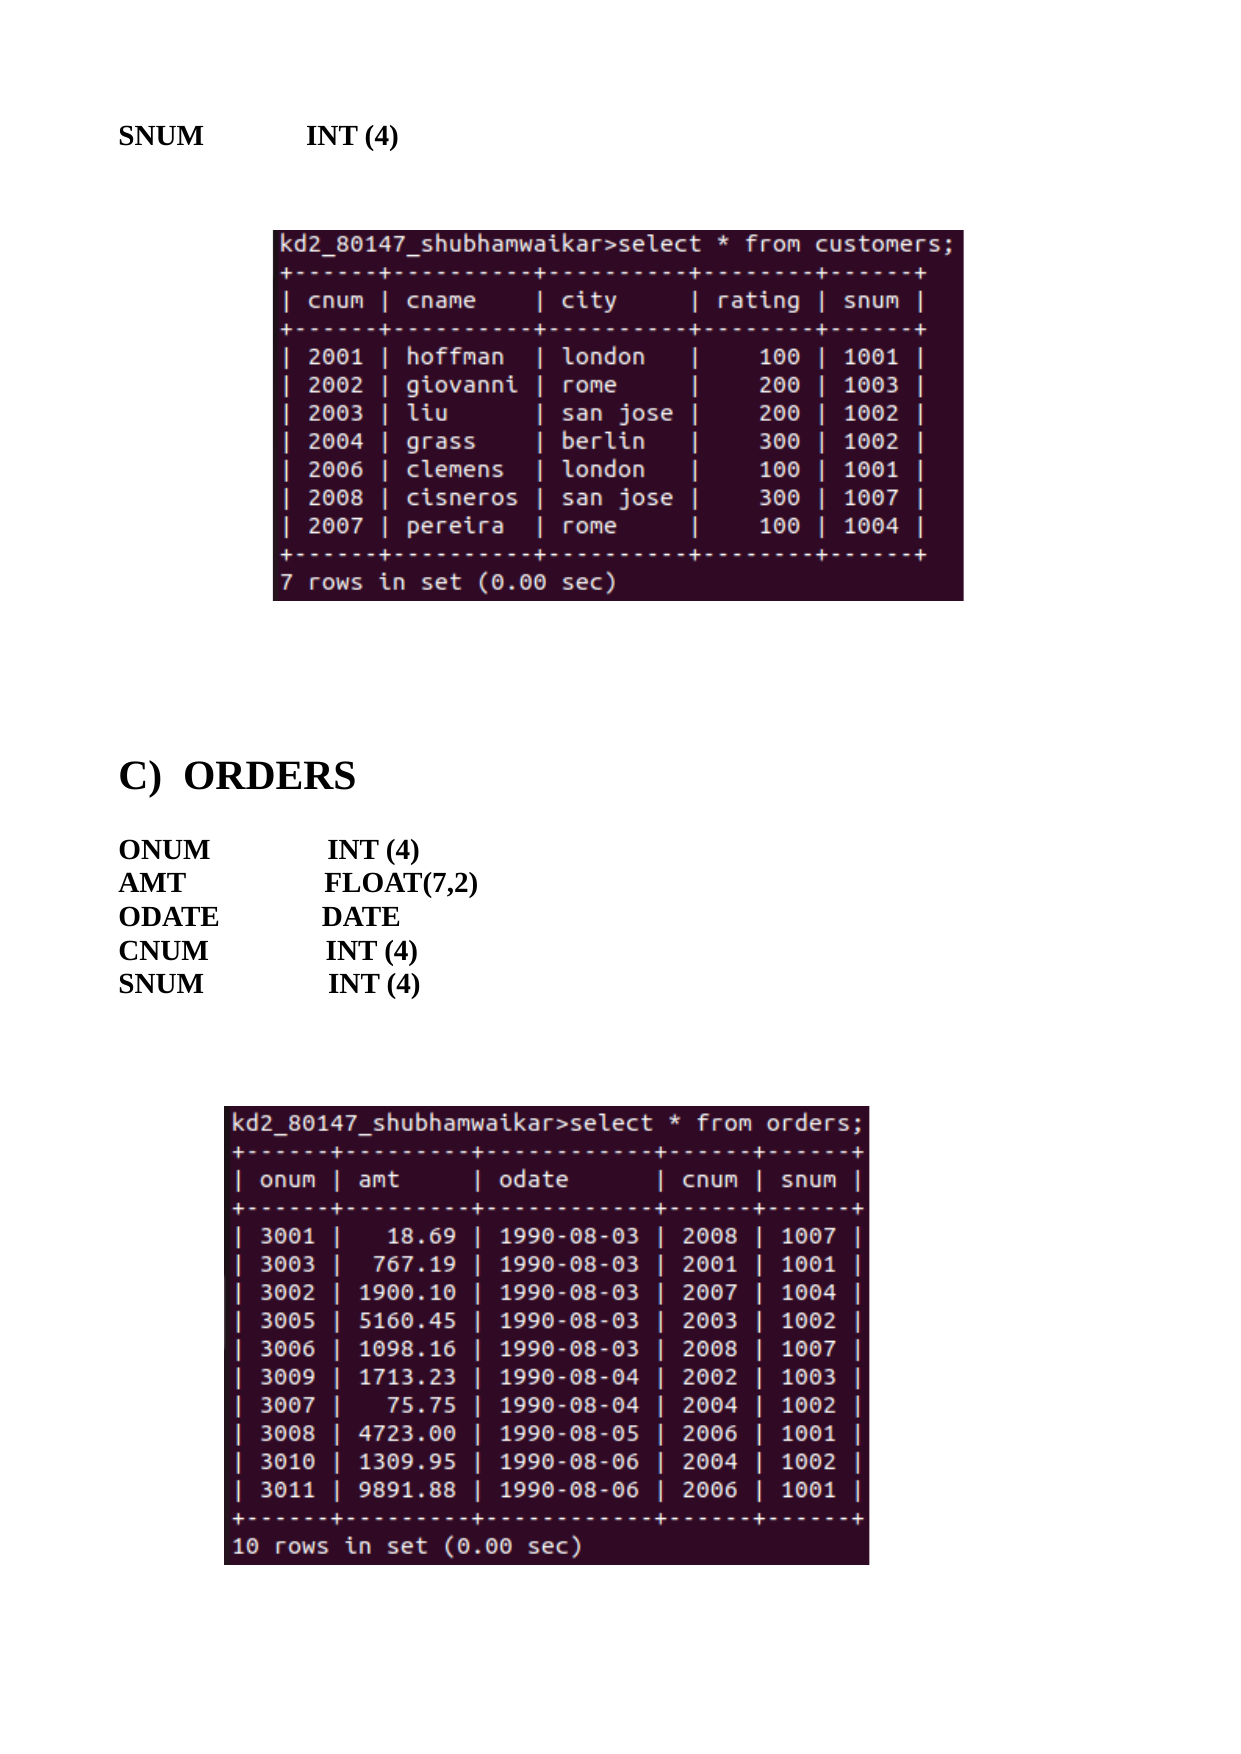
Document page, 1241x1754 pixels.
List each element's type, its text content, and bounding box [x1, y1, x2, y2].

text CNUM INT (4) [118, 933, 1122, 966]
text ONUM INT (4) [118, 832, 1122, 866]
text ODATE DATE [118, 899, 1122, 933]
picture [272, 230, 964, 601]
picture [224, 1106, 870, 1565]
text AMT FLOAT(7,2) [118, 866, 1122, 899]
text SNUM INT (4) [118, 966, 1122, 1000]
text C) ORDERS [118, 751, 1122, 798]
text SNUM INT (4) [118, 118, 1122, 152]
